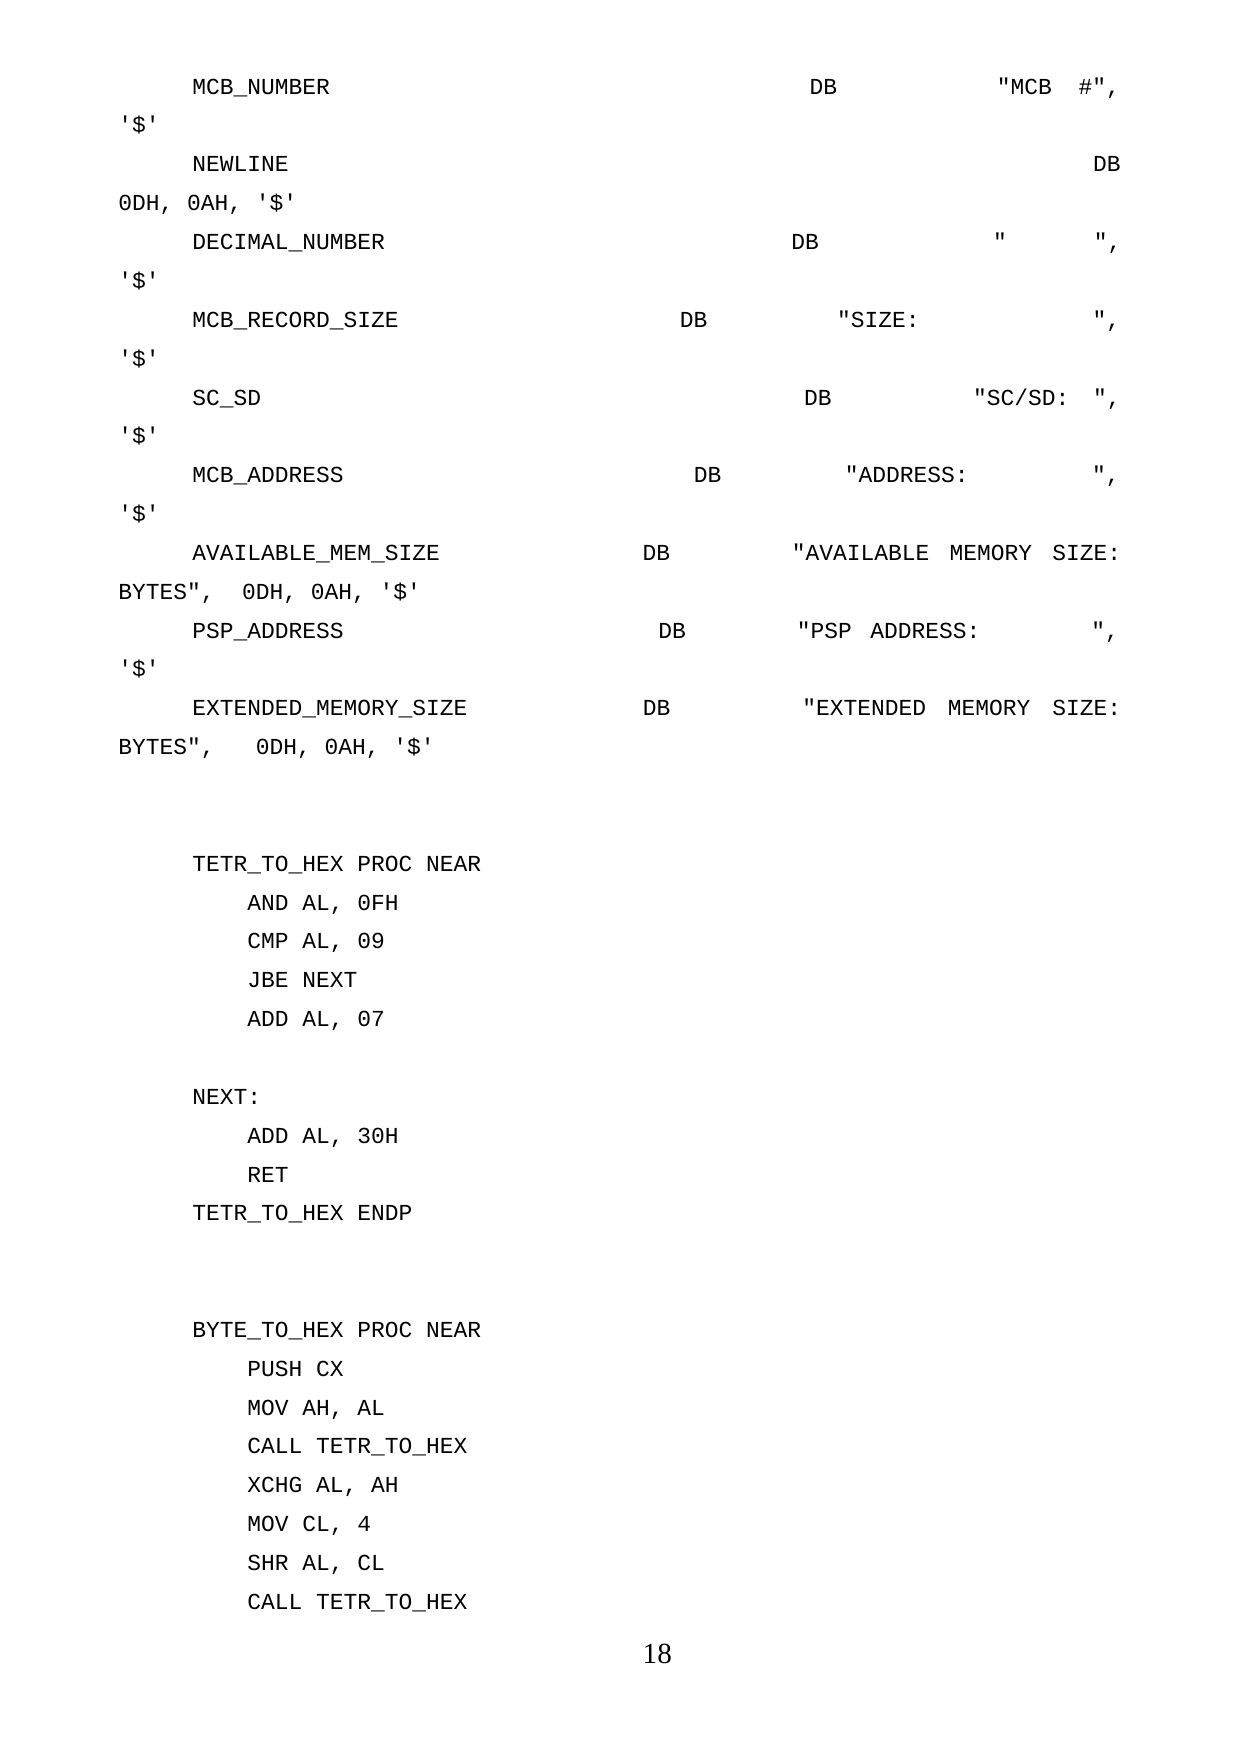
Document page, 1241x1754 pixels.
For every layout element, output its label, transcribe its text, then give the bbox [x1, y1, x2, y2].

text RET [118, 1163, 1122, 1189]
text TETR_TO_HEX ENDP [118, 1202, 1122, 1228]
text MCB_NUMBER DB "MCB #", '$' [118, 75, 1122, 140]
text CMP AL, 09 [118, 930, 1122, 956]
text NEXT: [118, 1085, 1122, 1111]
text NEWLINE DB 0DH, 0AH, '$' [118, 153, 1122, 217]
text ADD AL, 07 [118, 1007, 1122, 1033]
text CALL TETR_TO_HEX [118, 1590, 1122, 1616]
text PUSH CX [118, 1357, 1122, 1383]
text EXTENDED_MEMORY_SIZE DB "EXTENDED MEMORY SIZE: BYTES", 0DH, 0AH, '$' [118, 697, 1122, 761]
text JBE NEXT [118, 969, 1122, 994]
text MOV CL, 4 [118, 1513, 1122, 1538]
text AVAILABLE_MEM_SIZE DB "AVAILABLE MEMORY SIZE: BYTES", 0DH, 0AH, '$' [118, 541, 1122, 606]
text MCB_RECORD_SIZE DB "SIZE: ", '$' [118, 308, 1122, 373]
text TETR_TO_HEX PROC NEAR [118, 852, 1122, 878]
text AND AL, 0FH [118, 891, 1122, 917]
text DECIMAL_NUMBER DB " ", '$' [118, 230, 1122, 295]
text SC_SD DB "SC/SD: ", '$' [118, 386, 1122, 451]
text XCHG AL, AH [118, 1474, 1122, 1500]
text CALL TETR_TO_HEX [118, 1435, 1122, 1461]
text BYTE_TO_HEX PROC NEAR [118, 1318, 1122, 1344]
text MCB_ADDRESS DB "ADDRESS: ", '$' [118, 463, 1122, 528]
text PSP_ADDRESS DB "PSP ADDRESS: ", '$' [118, 619, 1122, 684]
text MOV AH, AL [118, 1396, 1122, 1422]
text SHR AL, CL [118, 1551, 1122, 1577]
text ADD AL, 30H [118, 1124, 1122, 1150]
